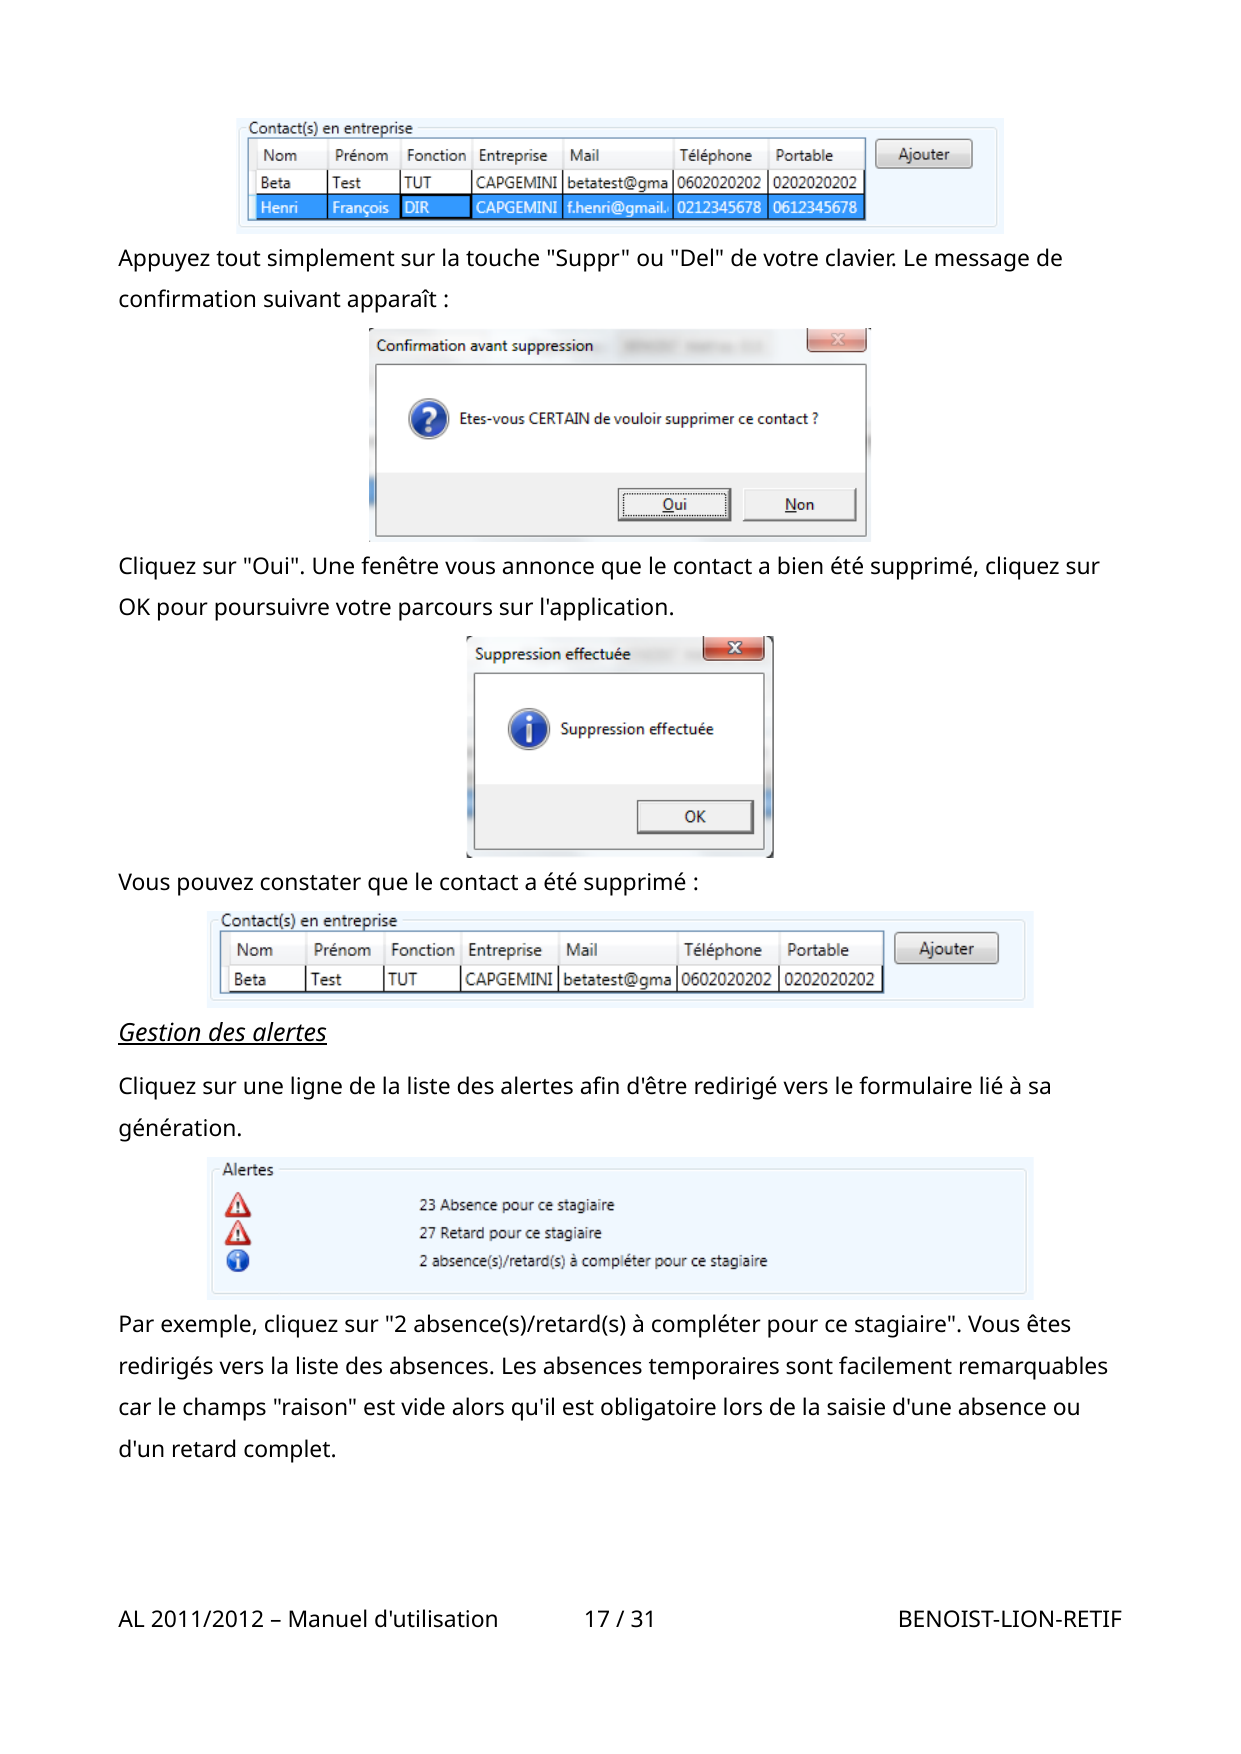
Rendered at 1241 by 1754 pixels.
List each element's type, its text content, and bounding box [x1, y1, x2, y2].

picture [369, 328, 872, 542]
text Appuyez tout simplement sur la touche "Suppr" ou "Del" de votre clavier. Le message de confirmation suivant apparaît : [118, 118, 1122, 316]
text Par exemple, cliquez sur "2 absence(s)/retard(s) à compléter pour ce stagiaire". Vous êtes redirigés vers la liste des absences. Les absences temporaires sont facilement remarquables car le champs "raison" est vide alors qu'il est obligatoire lors de la saisie d'une absence ou d'un retard complet. [118, 1157, 1122, 1465]
text Cliquez sur une ligne de la liste des alertes afin d'être redirigé vers le formulaire lié à sa génération. [118, 1062, 1122, 1144]
text Cliquez sur "Oui". Une fenêtre vous annonce que le contact a bien été supprimé, cliquez sur OK pour poursuivre votre parcours sur l'application. [118, 328, 1122, 624]
picture [206, 911, 1034, 1008]
text Vous pouvez constater que le contact a été supprimé : [118, 636, 1122, 899]
picture [466, 636, 774, 858]
subtitle Gestion des alertes [118, 937, 1122, 1049]
picture [236, 118, 1004, 234]
picture [206, 1157, 1034, 1300]
